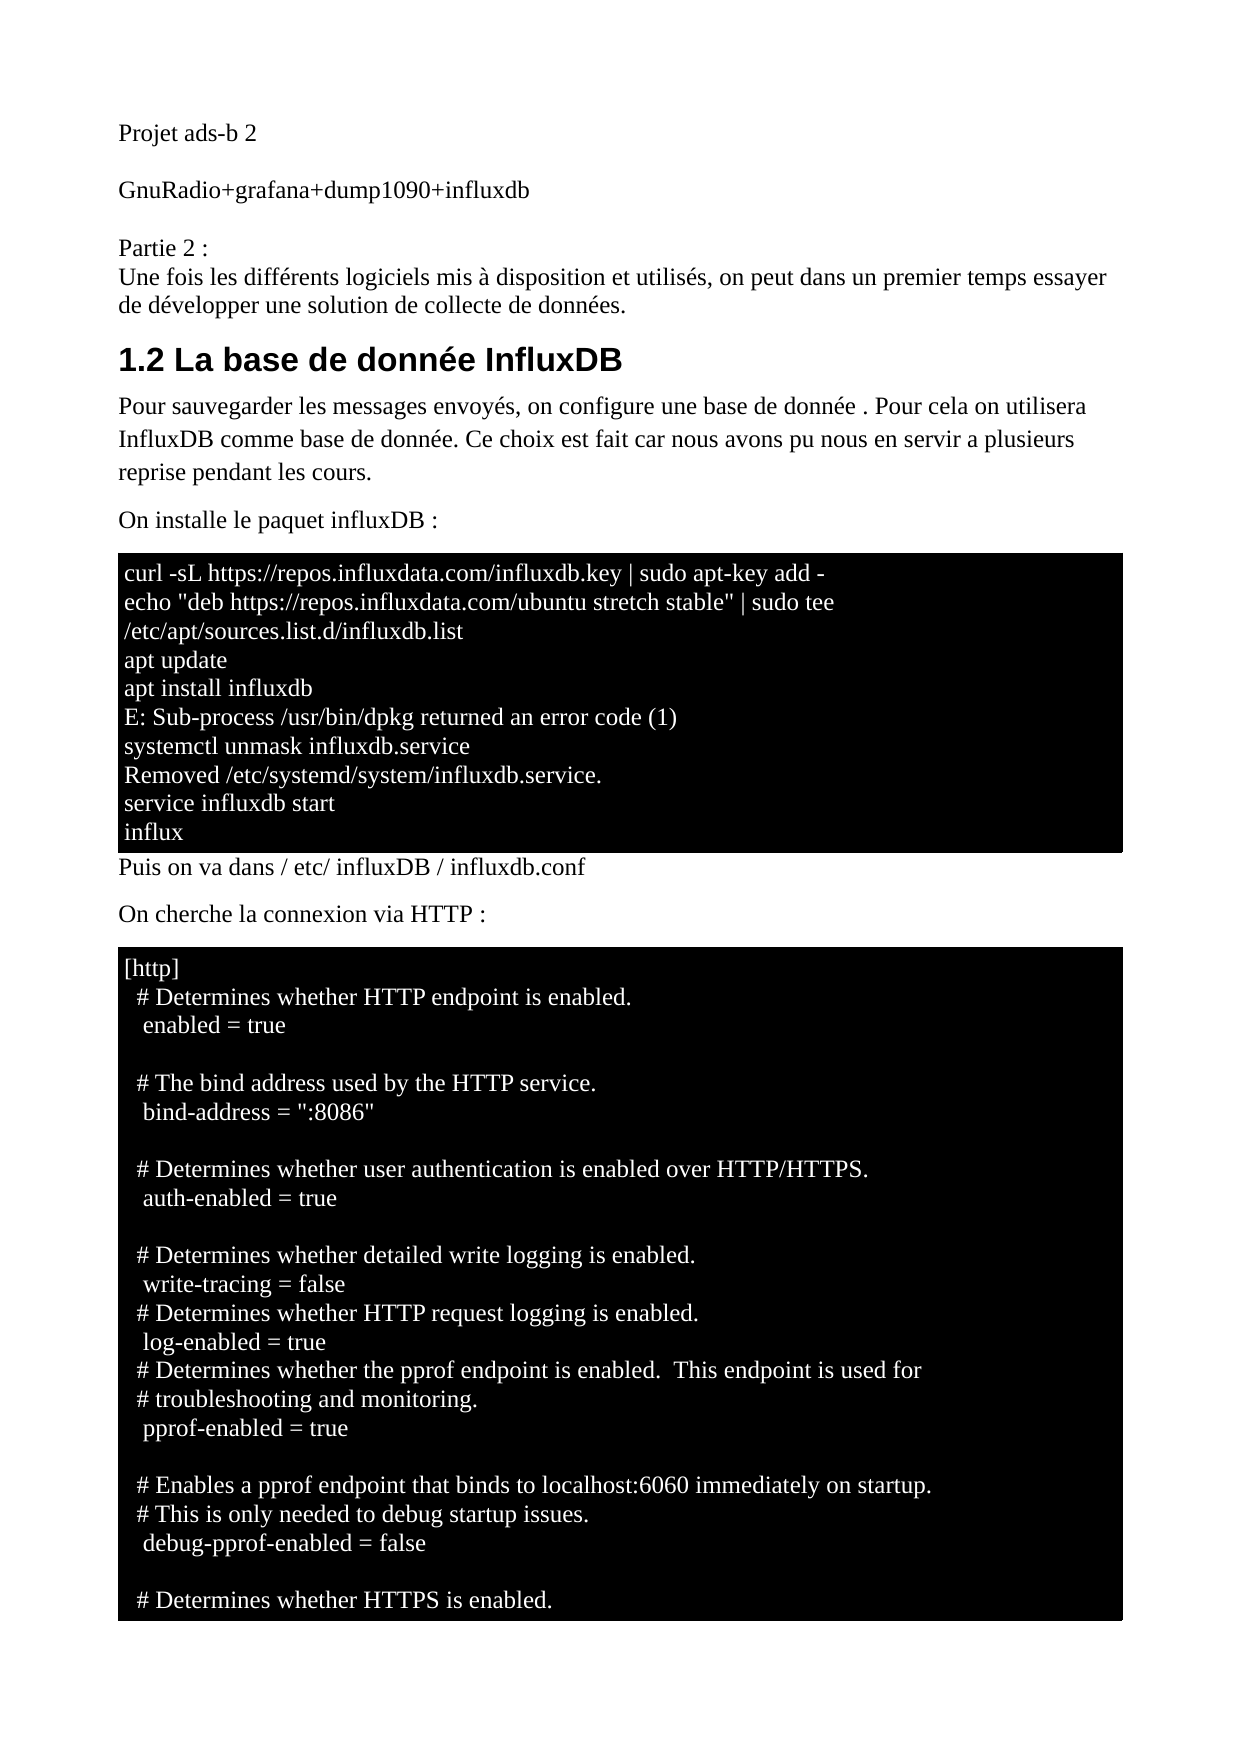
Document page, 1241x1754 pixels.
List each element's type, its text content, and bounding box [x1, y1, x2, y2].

text Une fois les différents logiciels mis à disposition et utilisés, on peut dans un premier temps essayer de développer une solution de collecte de données. [118, 262, 1122, 319]
text GnuRadio+grafana+dump1090+influxdb [118, 176, 1122, 204]
subtitle 1.2 La base de donnée InfluxDB [118, 340, 1122, 379]
text On installe le paquet influxDB : [118, 505, 1122, 534]
text On cherche la connexion via HTTP : [118, 899, 1122, 928]
text Puis on va dans / etc/ influxDB / influxdb.conf [118, 853, 1122, 881]
text Pour sauvegarder les messages envoyés, on configure une base de donnée . Pour cela on utilisera InfluxDB comme base de donnée. Ce choix est fait car nous avons pu nous en servir a plusieurs reprise pendant les cours. [118, 391, 1122, 486]
table_header [http] # Determines whether HTTP endpoint is enabled. enabled = true # The bind address used by the HTTP service. bind-address = ":8086" # Determines whether user authentication is enabled over HTTP/HTTPS. auth-enabled = true # Determines whether detailed write logging is enabled. write-tracing = false # Determines whether HTTP request logging is enabled. log-enabled = true # Determines whether the pprof endpoint is enabled. This endpoint is used for # troubleshooting and monitoring. pprof-enabled = true # Enables a pprof endpoint that binds to localhost:6060 immediately on startup. # This is only needed to debug startup issues. debug-pprof-enabled = false # Determines whether HTTPS is enabled. [119, 948, 1122, 1620]
text Projet ads-b 2 [118, 118, 1122, 147]
text Partie 2 : [118, 233, 1122, 262]
table_header curl -sL https://repos.influxdata.com/influxdb.key | sudo apt-key add - echo "deb https://repos.influxdata.com/ubuntu stretch stable" | sudo tee /etc/apt/sources.list.d/influxdb.list apt update apt install influxdb E: Sub-process /usr/bin/dpkg returned an error code (1) systemctl unmask influxdb.service Removed /etc/systemd/system/influxdb.service. service influxdb start influx [119, 554, 1122, 852]
